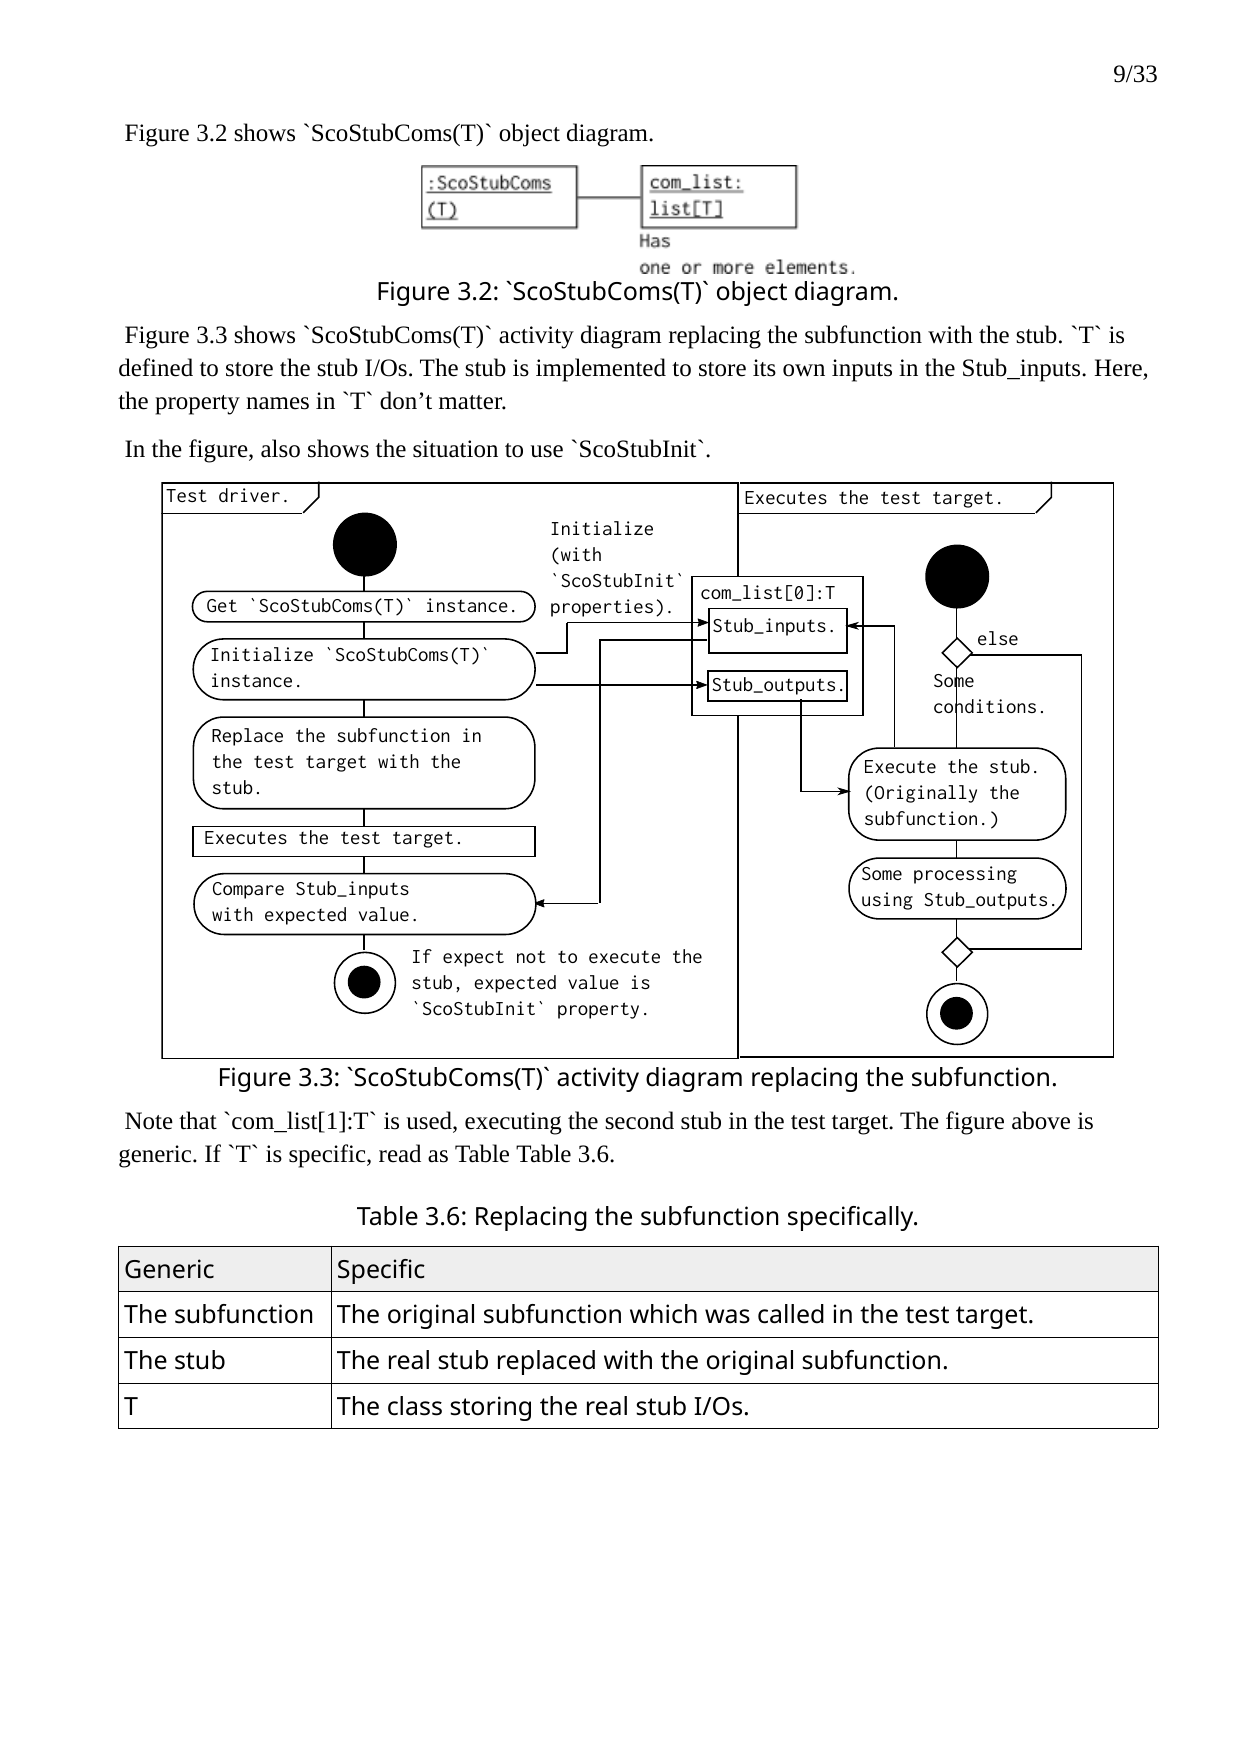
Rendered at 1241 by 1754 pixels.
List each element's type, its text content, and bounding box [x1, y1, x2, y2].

table_cell The real stub replaced with the original subfunction. [332, 1338, 1158, 1382]
table_cell T [119, 1384, 331, 1428]
picture [421, 165, 855, 274]
table_cell The class storing the real stub I/Os. [332, 1384, 1158, 1428]
text Figure 3.3 shows `ScoStubComs(T)` activity diagram replacing the subfunction with the stub. `T` is defined to store the stub I/Os. The stub is implemented to store its own inputs in the Stub_inputs. Here, the property names in `T` don’t matter. [118, 320, 1157, 415]
text Figure 3.2: `ScoStubComs(T)` object diagram. [118, 178, 1157, 307]
text In the figure, also shows the situation to use `ScoStubInit`. [118, 434, 1157, 462]
table_cell The subfunction [119, 1292, 331, 1337]
text Note that `com_list[1]:T` is used, executing the second stub in the test target. The figure above is generic. If `T` is specific, read as Table 3.6. [118, 1106, 1157, 1168]
text Figure 3.3: `ScoStubComs(T)` activity diagram replacing the subfunction. [118, 494, 1157, 1093]
table_cell The original subfunction which was called in the test target. [332, 1292, 1158, 1337]
text Table 3.6: Replacing the subfunction specifically. [118, 1199, 1157, 1233]
table_header Generic [119, 1247, 331, 1291]
table_cell The stub [119, 1338, 331, 1382]
text Figure 3.2 shows `ScoStubComs(T)` object diagram. [118, 118, 1157, 147]
table_header Specific [332, 1247, 1158, 1291]
